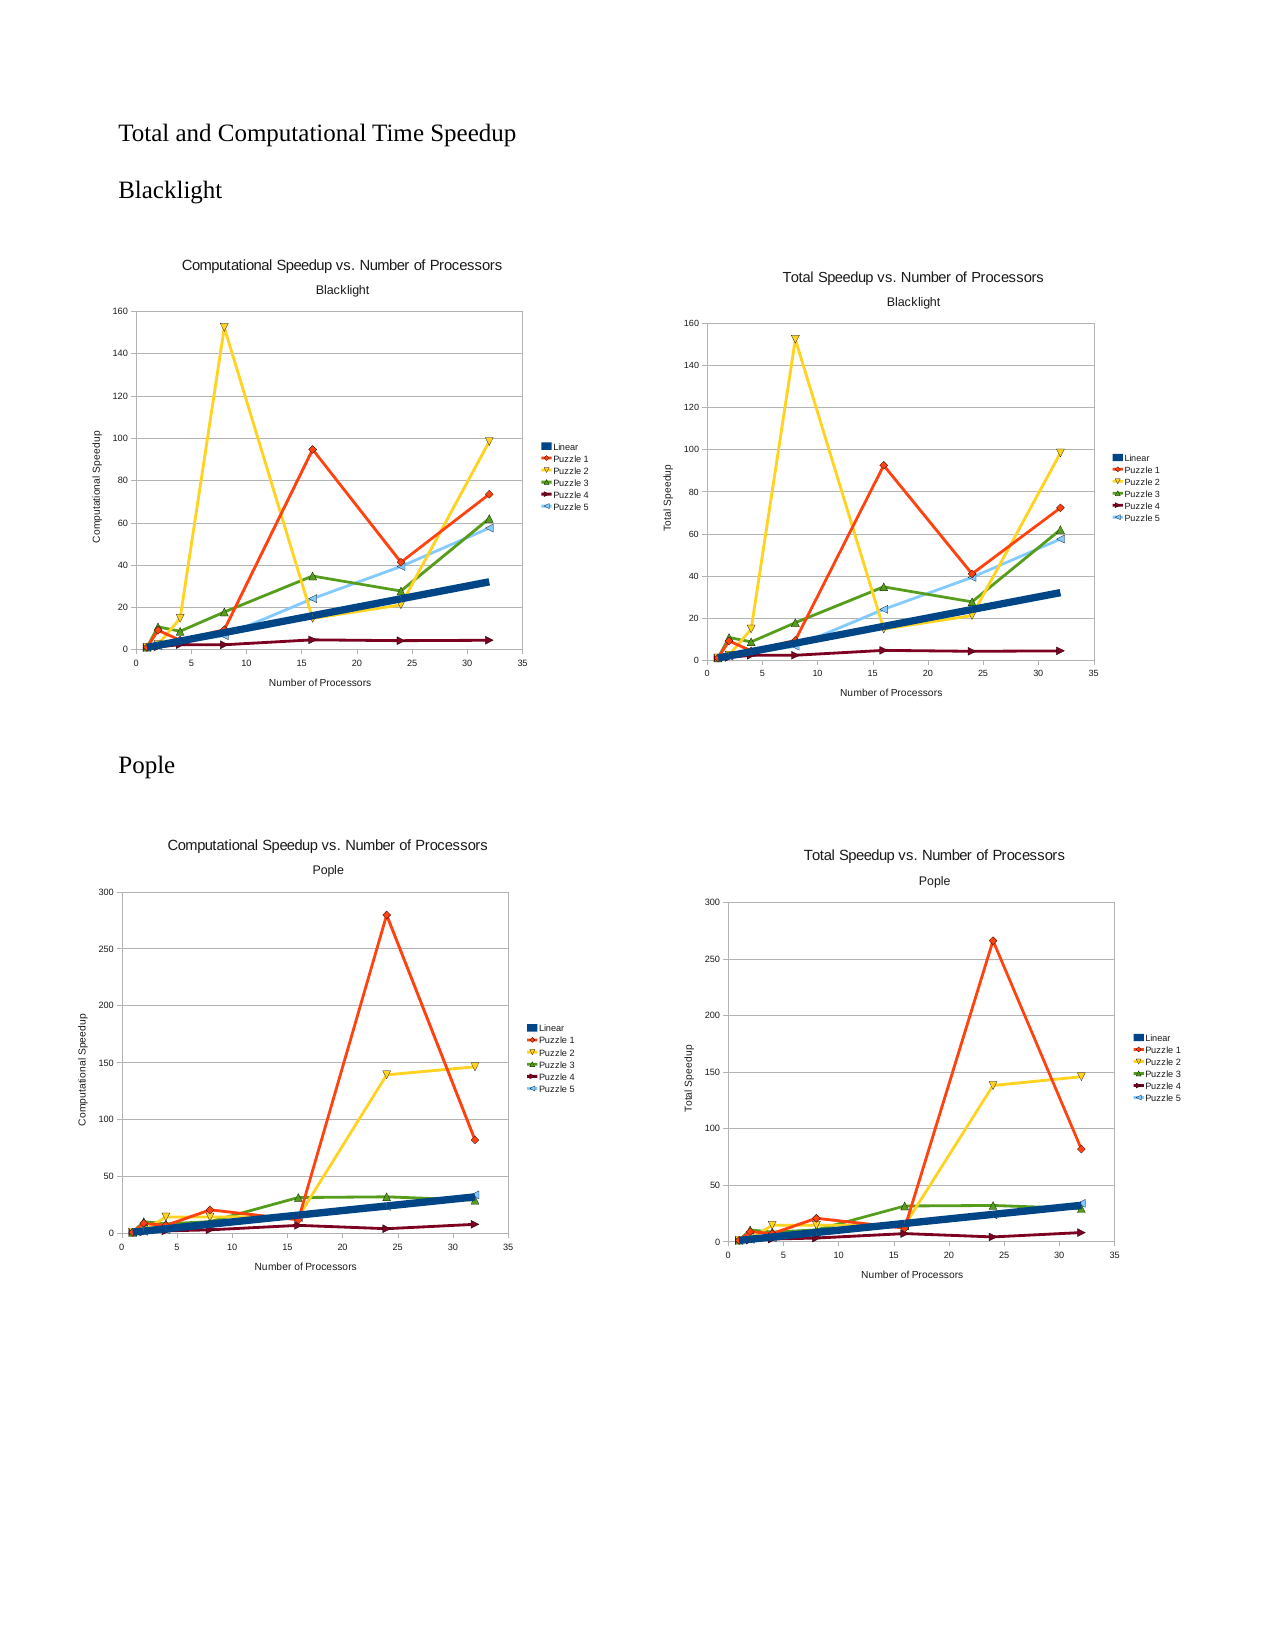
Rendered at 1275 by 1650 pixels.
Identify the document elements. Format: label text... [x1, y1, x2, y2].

text Blacklight [118, 176, 1157, 204]
text Total and Computational Time Speedup [118, 118, 1157, 147]
text Pople [118, 751, 1157, 779]
